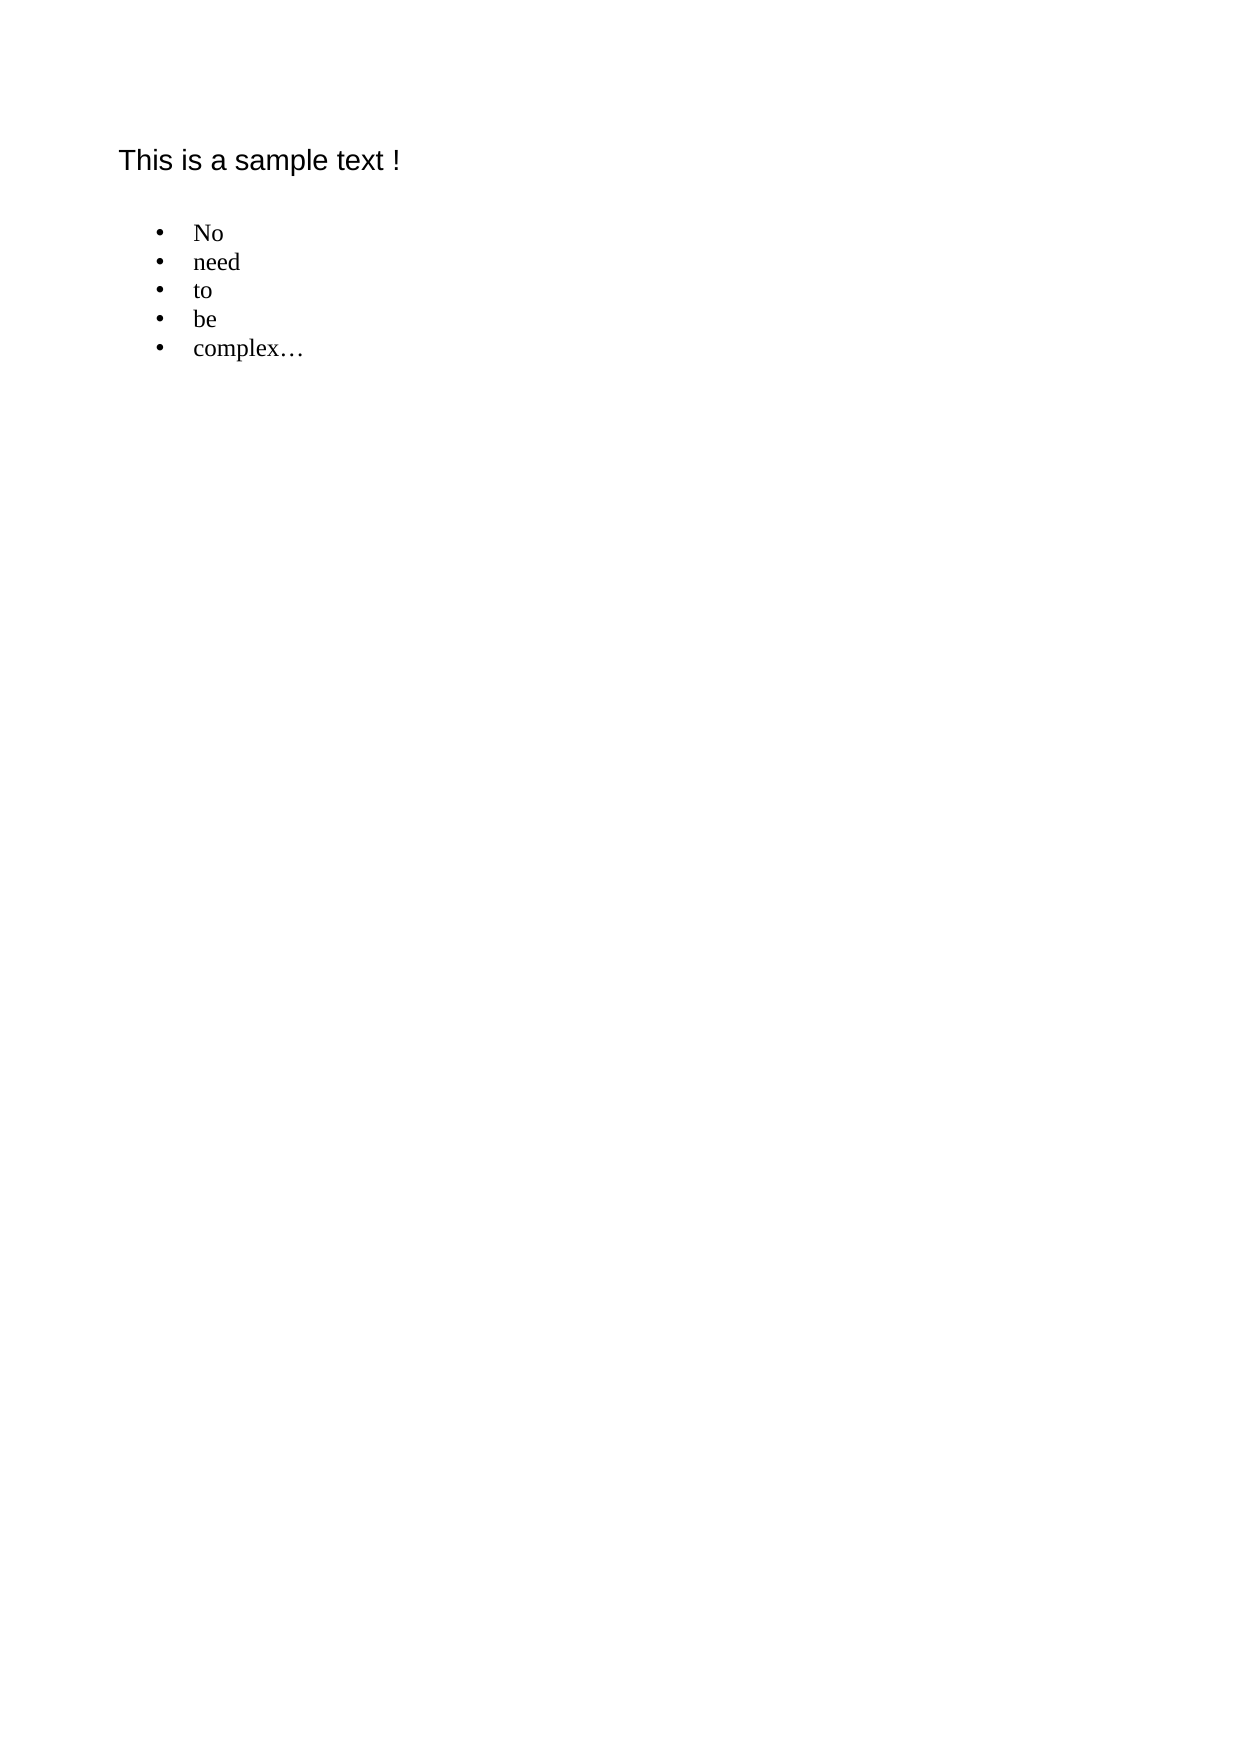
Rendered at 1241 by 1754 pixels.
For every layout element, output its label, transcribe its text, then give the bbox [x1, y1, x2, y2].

list to [156, 275, 1122, 304]
list be [156, 304, 1122, 333]
list need [156, 247, 1122, 275]
subtitle This is a sample text ! [118, 143, 1122, 177]
list complex… [156, 333, 1122, 362]
list No [156, 218, 1122, 247]
